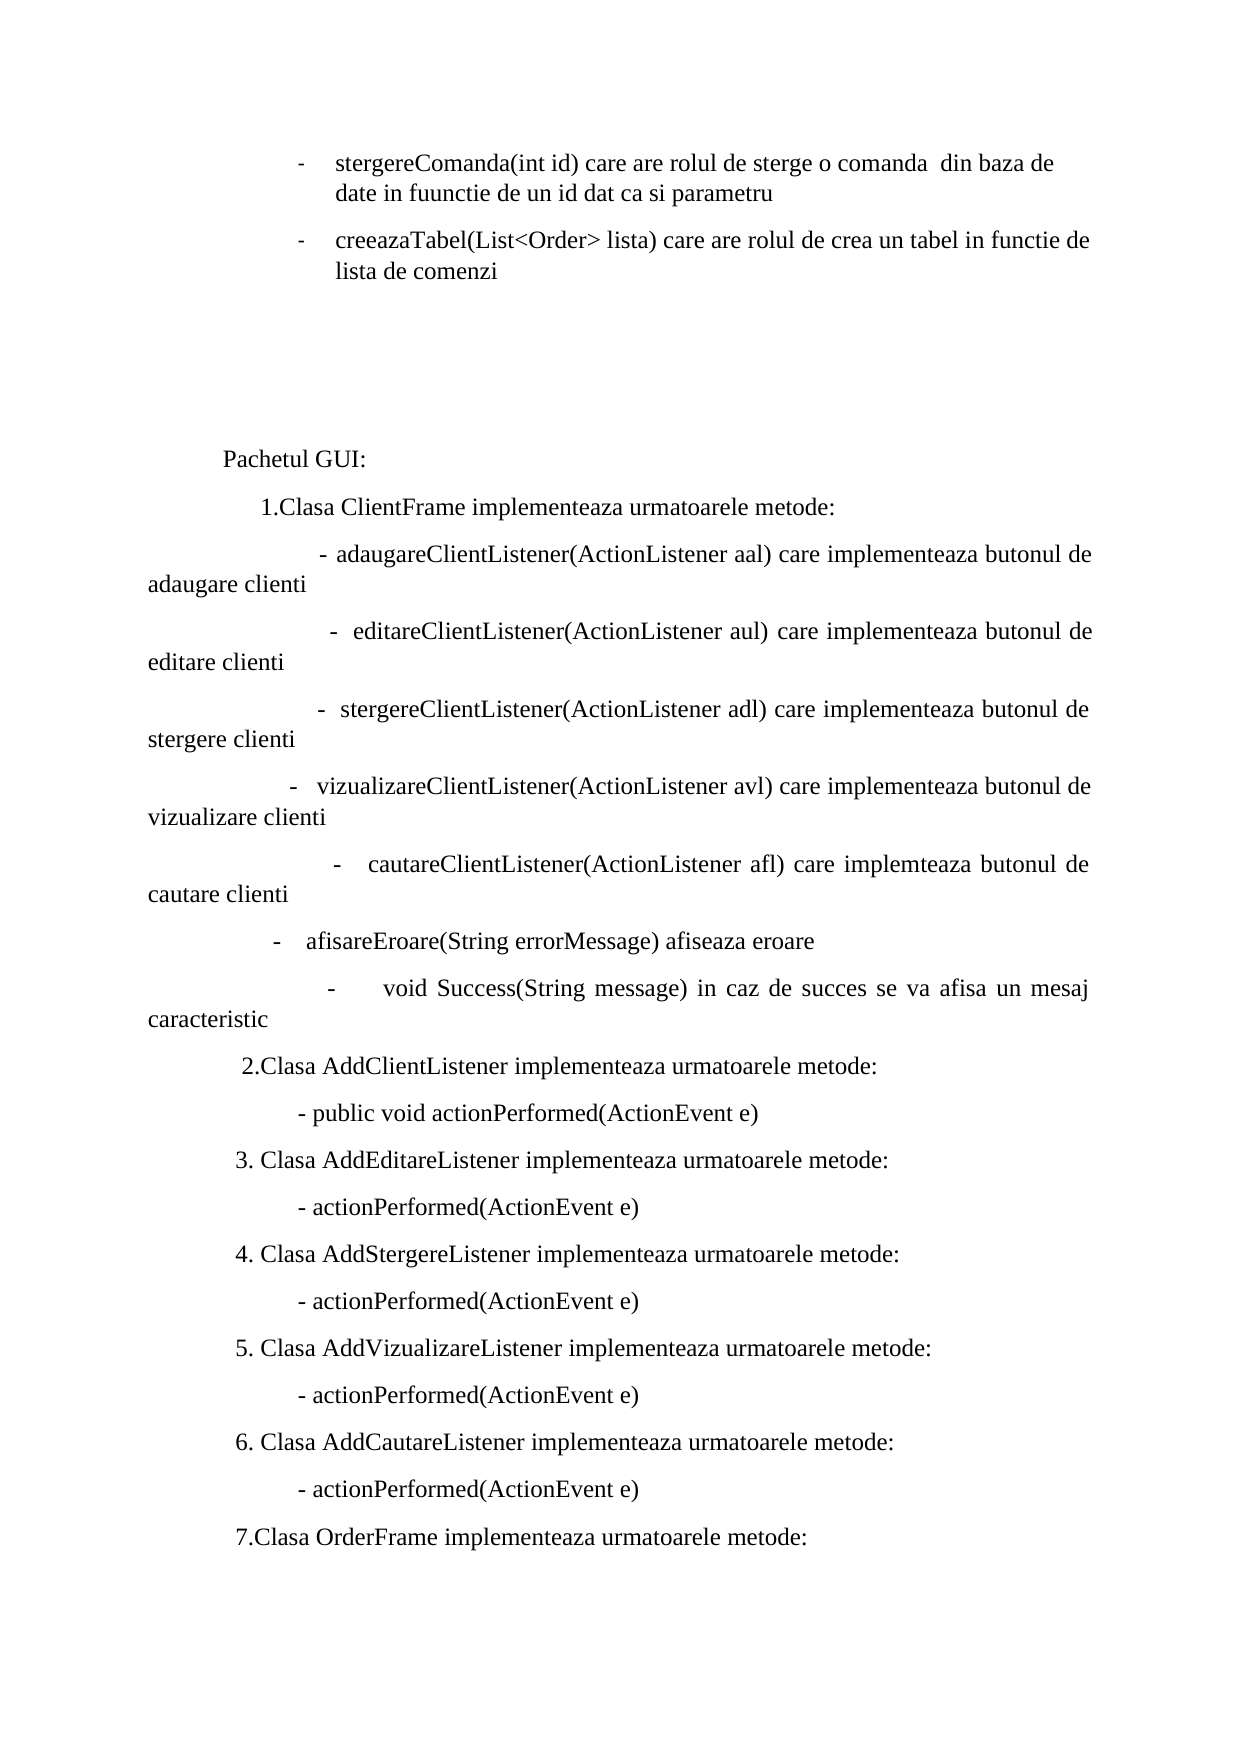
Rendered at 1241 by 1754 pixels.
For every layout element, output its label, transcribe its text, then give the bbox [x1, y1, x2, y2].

text - actionPerformed(ActionEvent e) [148, 1286, 1093, 1315]
text - cautareClientListener(ActionListener afl) care implemteaza butonul de cautare clienti [148, 849, 1093, 908]
text - vizualizareClientListener(ActionListener avl) care implementeaza butonul de vizualizare clienti [148, 771, 1093, 830]
text 5. Clasa AddVizualizareListener implementeaza urmatoarele metode: [148, 1333, 1093, 1362]
text - actionPerformed(ActionEvent e) [148, 1474, 1093, 1503]
list creeazaTabel(List<Order> lista) care are rolul de crea un tabel in functie de lista de comenzi [298, 225, 1093, 285]
text - actionPerformed(ActionEvent e) [148, 1380, 1093, 1409]
text 3. Clasa AddEditareListener implementeaza urmatoarele metode: [148, 1145, 1093, 1174]
text - actionPerformed(ActionEvent e) [148, 1192, 1093, 1221]
text - afisareEroare(String errorMessage) afiseaza eroare [148, 926, 1093, 955]
text 4. Clasa AddStergereListener implementeaza urmatoarele metode: [148, 1239, 1093, 1268]
text 6. Clasa AddCautareListener implementeaza urmatoarele metode: [148, 1427, 1093, 1456]
list stergereComanda(int id) care are rolul de sterge o comanda din baza de date in fuunctie de un id dat ca si parametru [298, 148, 1093, 207]
text - void Success(String message) in caz de succes se va afisa un mesaj caracteristic [148, 973, 1093, 1032]
text 1.Clasa ClientFrame implementeaza urmatoarele metode: [148, 492, 1093, 520]
text 7.Clasa OrderFrame implementeaza urmatoarele metode: [148, 1522, 1093, 1550]
text Pachetul GUI: [148, 444, 1093, 473]
text - public void actionPerformed(ActionEvent e) [148, 1098, 1093, 1127]
text - stergereClientListener(ActionListener adl) care implementeaza butonul de stergere clienti [148, 694, 1093, 753]
text 2.Clasa AddClientListener implementeaza urmatoarele metode: [148, 1051, 1093, 1079]
text - editareClientListener(ActionListener aul) care implementeaza butonul de editare clienti [148, 616, 1093, 675]
text - adaugareClientListener(ActionListener aal) care implementeaza butonul de adaugare clienti [148, 539, 1093, 598]
